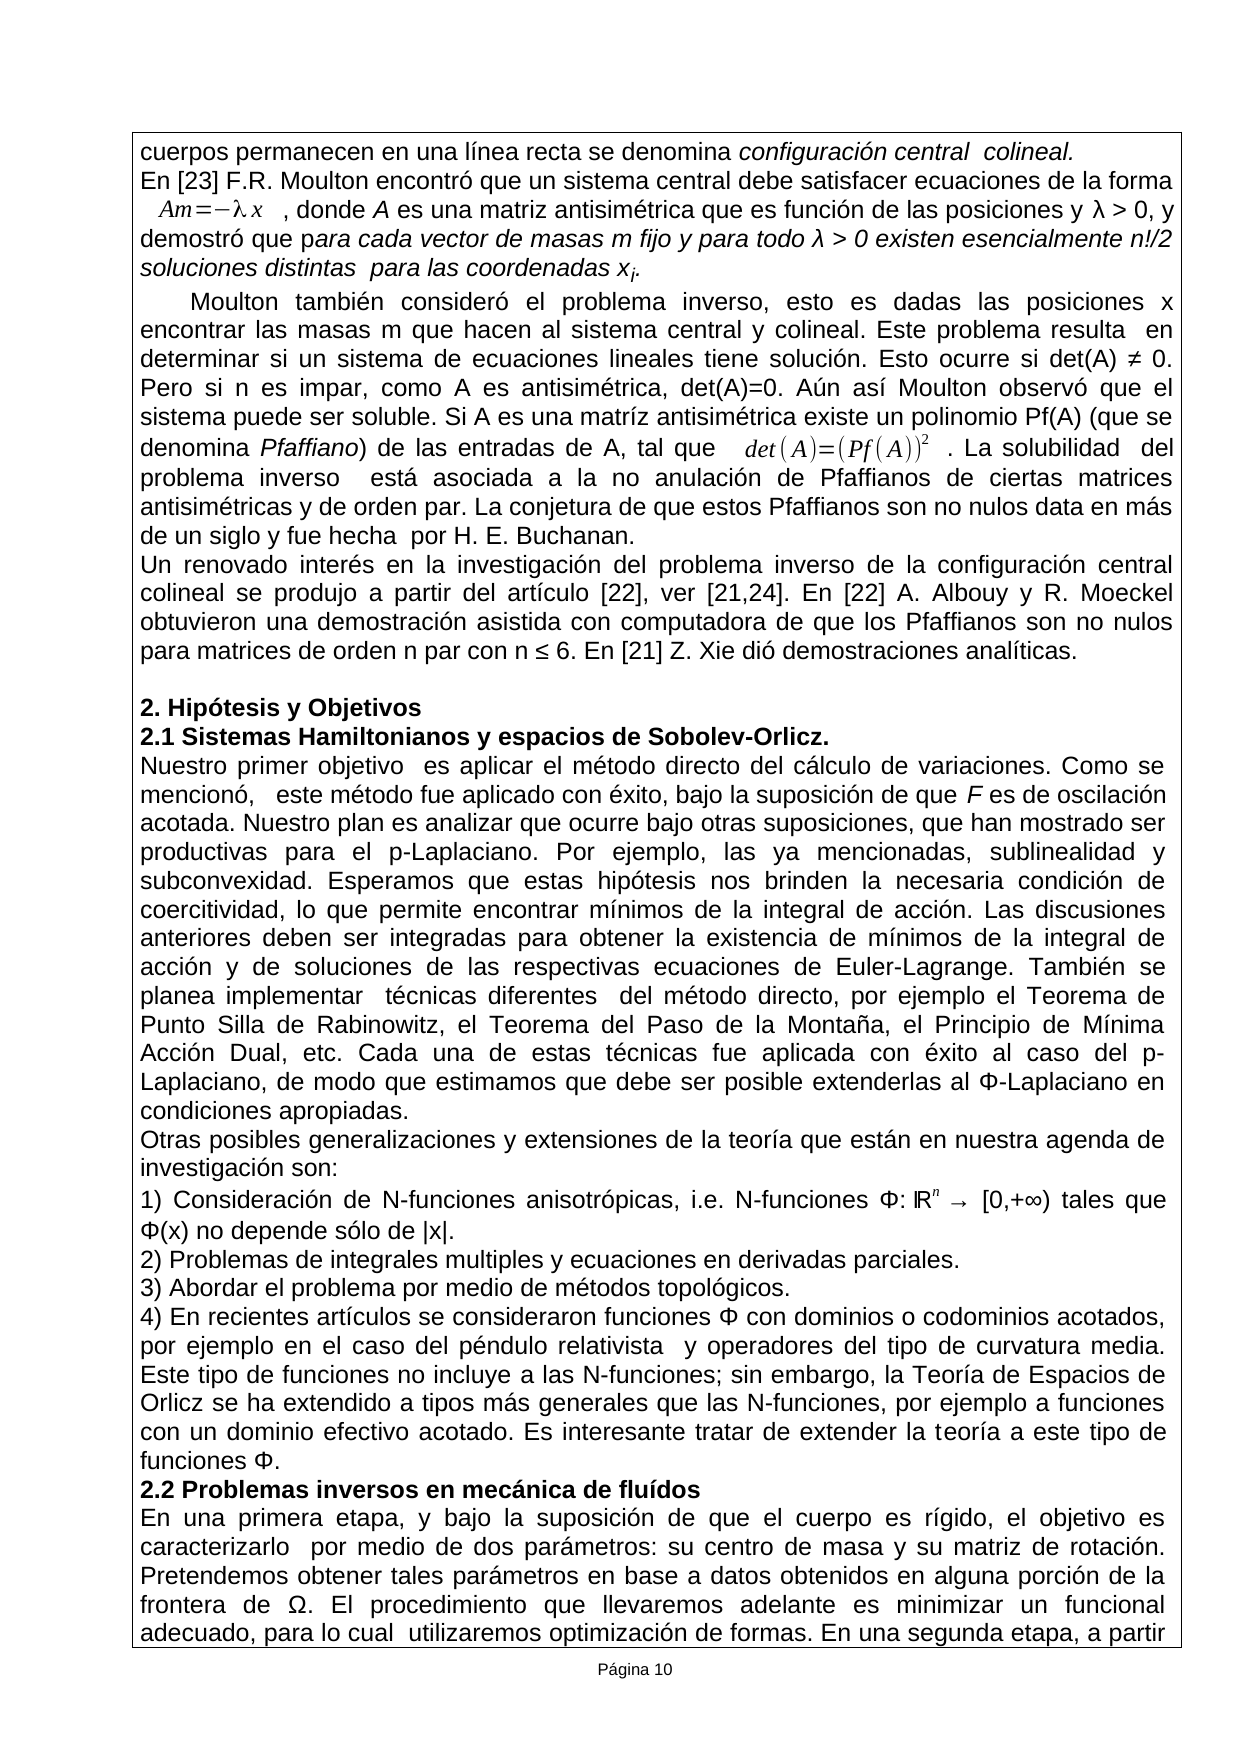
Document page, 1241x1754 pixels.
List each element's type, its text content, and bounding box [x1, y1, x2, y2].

table_cell Antecedentes Hipótesis – Suposiciones – Preguntas de investigación. Objetivos: Indicar los objetivos, general y específicos, que se estiman alcanzar en el período por el que se solicita el subsidio. 1. Antecedentes Dividiremos nuestra propuesta en tres líneas de trabajos. 1.1 Sistemas Hamiltonianos y espacios de Sobolev-Orlicz. El proyecto abordará el estudio de la ecuación Aquí y es una función de Carathéodory que además es continuamente diferenciable respecto a x para casi todo y  es la derivada de una N-función El operador diferencial se denomina Laplaciano, y cuando p-laplaciano, y simplemente laplaciano si p=2. También nos proponemos considerar la variante en forma de inclusión diferencial. donde la diferencia radica aquí en que F no se supone suave, sino Lipschitz y denota el subdiferencial de Clarke. Tambien estudiaremos, más generalmente, ecuaciones de Euler-Lagrange: El objetivo es encontrar condiciones sobre F que garanticen la existencia de soluciones periódicas, i.e. soluciones que satisfacen . Se pretende usar métodos variacionales; i.e. hallar soluciones a través de puntos críticos de la integral de acción La coercitividad de la funcional I es un requisito importante para establecer existencia de soluciones por el método directo del cálculo de variaciones. Se han estudiado diversas condiciones que implican la coercitividad; a modo de ejemplo, podemos citar la subconvexidad y la sublinealidad de F. La subconvexidad fue considerada, para el Laplaciano o p-Laplaciano en diversos artículos [4-7]. La sublinealidad para el Laplaciano o p-Laplaciano fue tratada en [4-7, 2,8]. Por esta condición se entiende que se satisface que , con y . En el caso del p-Laplaciano aún se puede considerar el exponente crítico para la sublinealidad (ver [7]) si se asume ciertas condiciones adicionales. En el marco del -Laplaciano, la sublinealidad se estudió en [9] donde se mostró que no puede esperarse coercitividad con el exponente crítico. El Teorema del Paso de Montaña, el Teorema del Punto Silla de Rabinowitz y el Principio de Mínima Acción Dual fueron utilizados para sistemas Hamiltonianos involucrando el p-Laplaciano en [10,11,12]. Evidentemente, la aplicabilidad de cada una de estas técnicas requiere hipótesis específicas sobre el potencial F. Inclusiones diferenciales para sistemas Hamiltonianos que involucran el Laplaciano o p-Laplaciano fueron consideradas en [2,3] y en citas dentro de estas referencias. Nuestro principal antecedente es nuestro artículo [1]. Allí se estudió un problema algo más general, a saber, las ecuaciones con estructura lagrangiana c.t.p Aquí L es una función Lagrangiana que satisface las siguientes condiciones de estructura , donde b ∈ L1([0,T]) , c ∈ LΨ([0,T]) y f ∈ EΦ([0,T]), siendo la función complementaria de  y el espacio EΦ([0,T]) la clausura en LΦ([0,T]) de las funciones esencialmente acotadas. El abordaje fue variacional, más concretamente por el método directo del cálculo de variaciones, i.e. se buscaron soluciones como mínimos de la integral de acción. Si bien las hipótesis sobre garantizan la finitud y diferenciabilidad de la integral de acción en el caso del p-Laplaciano, fue observado en [1] que en el caso del -Laplaciano el dominio efectivo de la integral de acción es el conjunto DΦ:=W1LΦ∩{u|u' ∈ Π(EΦd,)}. En esta fórmula W1LΦ es el espacio de Sobolev-Orlicz y Π(EΦ,) es el conjunto {u ∈ LΦ: d(u,EΦ) < r}. En [1] fue hallada una hipótesis, a nuestro entender, novedosa que garantiza coercitividad, nos referimos a la condición que F es una función de oscilación acotada. 1.2 Problemas inversos en mecánica de fluídos En el marco de la mecánica de fluidos, estamos interesados en estudiar ecuaciones de Stokes dependientes del tiempo. Trabajaremos en un dominio acotado Ω en el cual se encuentra un sólido inaccesible que se mueve en un fluido viscoso incompresible. Esta problemática ha sido abordada en numerosos libros y artículos científicos, entre ellos podemos citar [15,17,18,19,20]. Nos ocuparemos particularmente de problemas geométricos inversos: Un cuerpo rígido e inaccesible D es inmerso en un fluido viscoso e incompresible, de modo que D juega el rol de un obstáculo alrededor del cual el fluido se está moviendo en un dominio acotado Ω, y deseamos determinar D o ciertos parámetros que lo describen, en base a datos obtenidos en alguna porción de la frontera de Ω. En esta dirección, en [13], se prueba la identificabilidad y la estabilidad del sistema de Stokes, que permite la caracterización de un cuerpo rígido inmerso en un fluido, a través de ciertas mediciones (de las fuerzas de Cauchy y de la velocidad del fluido) en una parte de la frontera exterior. En [14] se realiza la reconstrucción numérica efectiva de dicho cuerpo. En [16] se muestran resultados de identificabilidad para un cuerpo rígido en movimiento, a partir de datos sobre una parte de la frontera, obtenidos en un tiempo positivo. 1.3 Configuraciones centrales en el problema de los n-cuerpos.Un sistema de n cuerpos en el espacio, interactuando gravitacionalmente, de masas mi y posiciones espaciales xi(t), i=1,…,n, en tiempo t evoluciona según el sistema de ecuaciones diferenciales de los n-cuerpos Una solución de las ecuación de los n-cuerpos se denomina configuración central si se satisface que para donde es una función escalar desconocida de t. Una configuración central tal que todos los cuerpos permanecen en una línea recta se denomina configuración central colineal. En [23] F.R. Moulton encontró que un sistema central debe satisfacer ecuaciones de la forma , donde A es una matriz antisimétrica que es función de las posiciones y λ > 0, y demostró que para cada vector de masas m fijo y para todo λ > 0 existen esencialmente n!/2 soluciones distintas para las coordenadas xi. Moulton también consideró el problema inverso, esto es dadas las posiciones x encontrar las masas m que hacen al sistema central y colineal. Este problema resulta en determinar si un sistema de ecuaciones lineales tiene solución. Esto ocurre si det(A) ≠ 0. Pero si n es impar, como A es antisimétrica, det(A)=0. Aún así Moulton observó que el sistema puede ser soluble. Si A es una matríz antisimétrica existe un polinomio Pf(A) (que se denomina Pfaffiano) de las entradas de A, tal que . La solubilidad del problema inverso está asociada a la no anulación de Pfaffianos de ciertas matrices antisimétricas y de orden par. La conjetura de que estos Pfaffianos son no nulos data en más de un siglo y fue hecha por H. E. Buchanan. Un renovado interés en la investigación del problema inverso de la configuración central colineal se produjo a partir del artículo [22], ver [21,24]. En [22] A. Albouy y R. Moeckel obtuvieron una demostración asistida con computadora de que los Pfaffianos son no nulos para matrices de orden n par con n ≤ 6. En [21] Z. Xie dió demostraciones analíticas. 2. Hipótesis y Objetivos 2.1 Sistemas Hamiltonianos y espacios de Sobolev-Orlicz. Nuestro primer objetivo es aplicar el método directo del cálculo de variaciones. Como se mencionó, este método fue aplicado con éxito, bajo la suposición de que F es de oscilación acotada. Nuestro plan es analizar que ocurre bajo otras suposiciones, que han mostrado ser productivas para el p-Laplaciano. Por ejemplo, las ya mencionadas, sublinealidad y subconvexidad. Esperamos que estas hipótesis nos brinden la necesaria condición de coercitividad, lo que permite encontrar mínimos de la integral de acción. Las discusiones anteriores deben ser integradas para obtener la existencia de mínimos de la integral de acción y de soluciones de las respectivas ecuaciones de Euler-Lagrange. También se planea implementar técnicas diferentes del método directo, por ejemplo el Teorema de Punto Silla de Rabinowitz, el Teorema del Paso de la Montaña, el Principio de Mínima Acción Dual, etc. Cada una de estas técnicas fue aplicada con éxito al caso del p-Laplaciano, de modo que estimamos que debe ser posible extenderlas al Φ-Laplaciano en condiciones apropiadas. Otras posibles generalizaciones y extensiones de la teoría que están en nuestra agenda de investigación son: 1) Consideración de N-funciones anisotrópicas, i.e. N-funciones Φ:→ [0,+∞) tales que Φ(x) no depende sólo de |x|. 2) Problemas de integrales multiples y ecuaciones en derivadas parciales. 3) Abordar el problema por medio de métodos topológicos. 4) En recientes artículos se consideraron funciones Φ con dominios o codominios acotados, por ejemplo en el caso del péndulo relativista y operadores del tipo de curvatura media. Este tipo de funciones no incluye a las N-funciones; sin embargo, la Teoría de Espacios de Orlicz se ha extendido a tipos más generales que las N-funciones, por ejemplo a funciones con un dominio efectivo acotado. Es interesante tratar de extender la teoría a este tipo de funciones Φ. 2.2 Problemas inversos en mecánica de fluídos En una primera etapa, y bajo la suposición de que el cuerpo es rígido, el objetivo es caracterizarlo por medio de dos parámetros: su centro de masa y su matriz de rotación. Pretendemos obtener tales parámetros en base a datos obtenidos en alguna porción de la frontera de Ω. El procedimiento que llevaremos adelante es minimizar un funcional adecuado, para lo cual utilizaremos optimización de formas. En una segunda etapa, a partir de los resultados que se obtengan, se prevé realizar una implementación numérica. 2.3 Configuraciones centrales en el problema de los n-cuerpos. La hipótesis central de nuestra propuesta es la validéz de la conjetura de H. E. Buchanan sobre la no anulación de los Pfaffianos de orden par descriptos en el item de antecendentes. El objetivo es demostrar esta conjetura. [133, 133, 1181, 1647]
